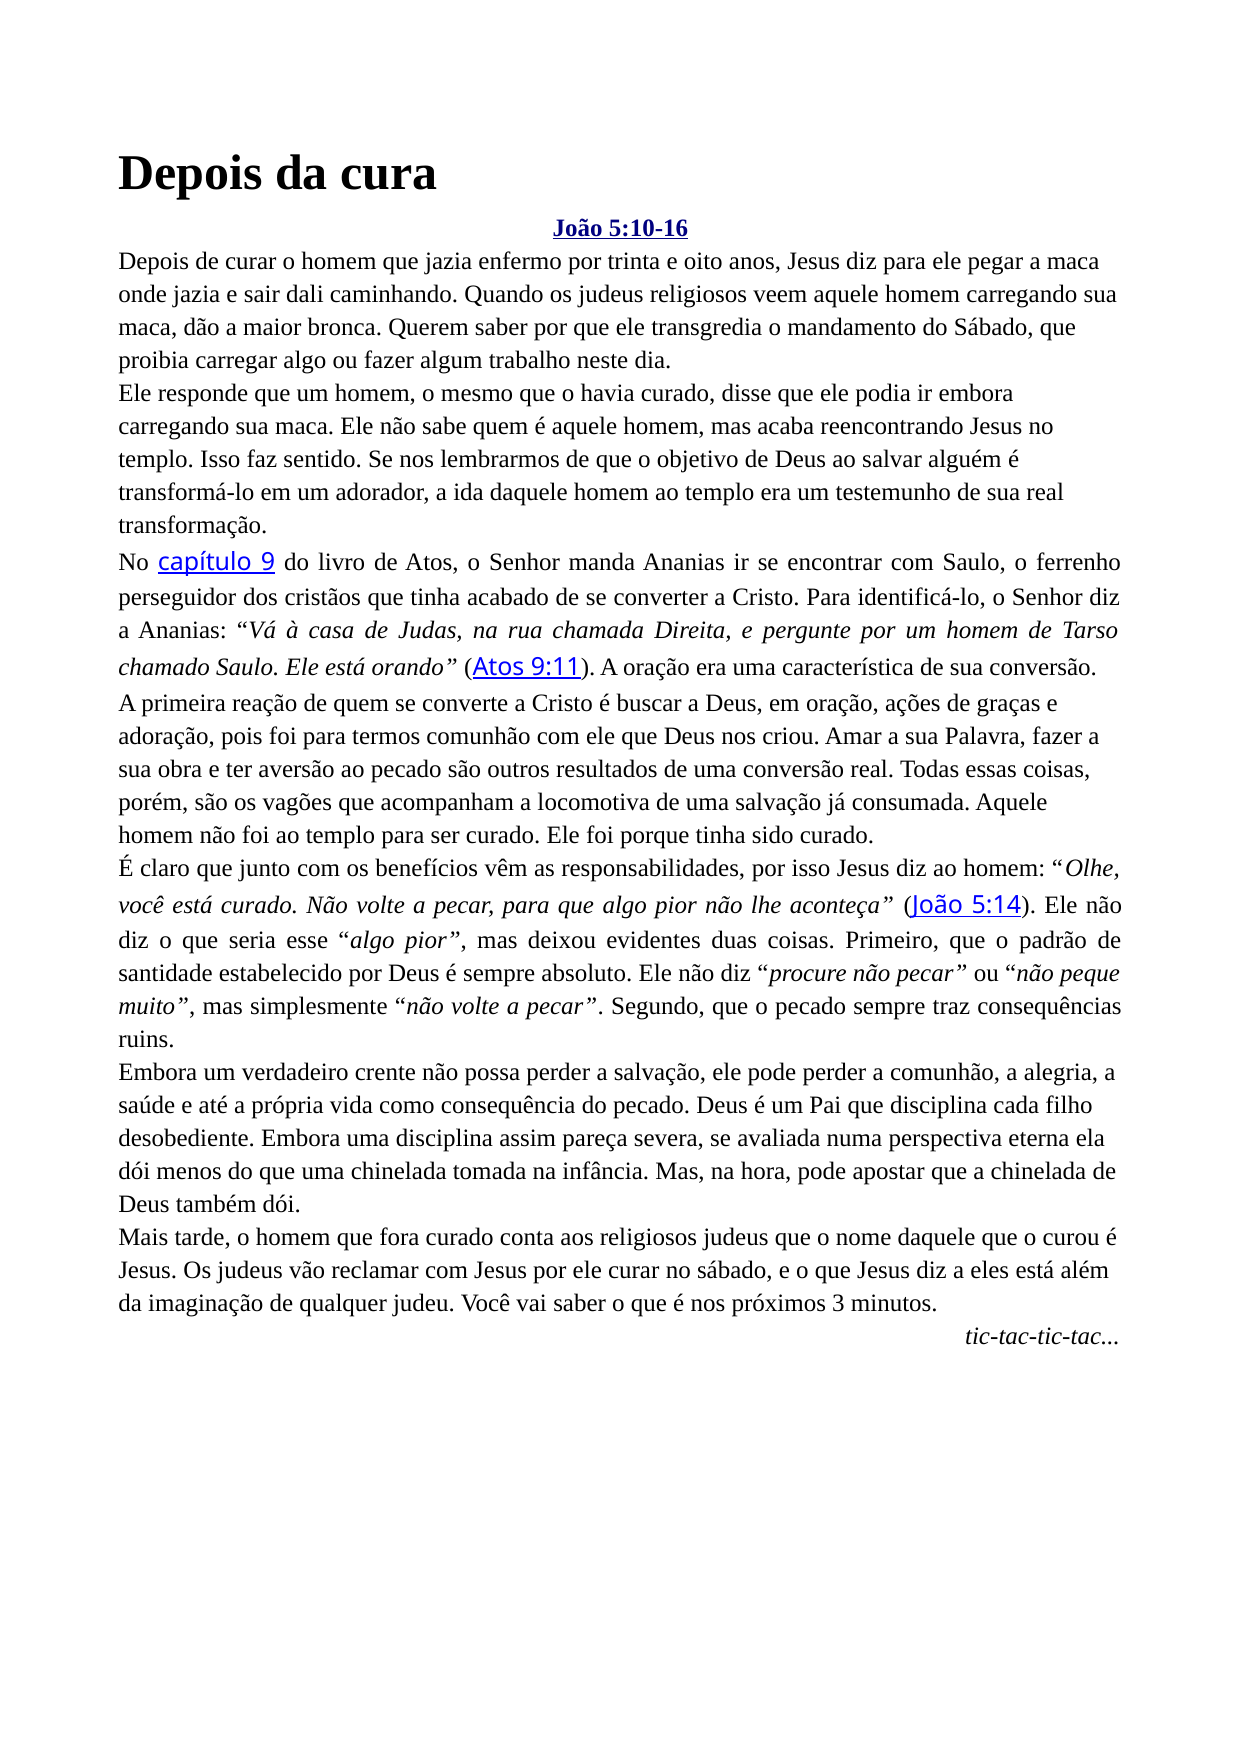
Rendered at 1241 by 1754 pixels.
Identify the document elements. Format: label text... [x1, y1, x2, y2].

text João 5:10-16 [118, 213, 1122, 242]
text É claro que junto com os benefícios vêm as responsabilidades, por isso Jesus diz ao homem: “Olhe, você está curado. Não volte a pecar, para que algo pior não lhe aconteça” (João 5:14). Ele não diz o que seria esse “algo pior”, mas deixou evidentes duas coisas. Primeiro, que o padrão de santidade estabelecido por Deus é sempre absoluto. Ele não diz “procure não pecar” ou “não peque muito”, mas simplesmente “não volte a pecar”. Segundo, que o pecado sempre traz consequências ruins. [118, 853, 1122, 1053]
subtitle Depois da cura [118, 143, 1122, 201]
text Mais tarde, o homem que fora curado conta aos religiosos judeus que o nome daquele que o curou é Jesus. Os judeus vão reclamar com Jesus por ele curar no sábado, e o que Jesus diz a eles está além da imaginação de qualquer judeu. Você vai saber o que é nos próximos 3 minutos. [118, 1222, 1122, 1317]
text Ele responde que um homem, o mesmo que o havia curado, disse que ele podia ir embora carregando sua maca. Ele não sabe quem é aquele homem, mas acaba reencontrando Jesus no templo. Isso faz sentido. Se nos lembrarmos de que o objetivo de Deus ao salvar alguém é transformá-lo em um adorador, a ida daquele homem ao templo era um testemunho de sua real transformação. [118, 378, 1122, 539]
text No capítulo 9 do livro de Atos, o Senhor manda Ananias ir se encontrar com Saulo, o ferrenho perseguidor dos cristãos que tinha acabado de se converter a Cristo. Para identificá-lo, o Senhor diz a Ananias: “Vá à casa de Judas, na rua chamada Direita, e pergunte por um homem de Tarso chamado Saulo. Ele está orando” (Atos 9:11). A oração era uma característica de sua conversão. [118, 543, 1122, 683]
text tic-tac-tic-tac... [118, 1321, 1122, 1350]
text Depois de curar o homem que jazia enfermo por trinta e oito anos, Jesus diz para ele pegar a maca onde jazia e sair dali caminhando. Quando os judeus religiosos veem aquele homem carregando sua maca, dão a maior bronca. Querem saber por que ele transgredia o mandamento do Sábado, que proibia carregar algo ou fazer algum trabalho neste dia. [118, 246, 1122, 374]
text Embora um verdadeiro crente não possa perder a salvação, ele pode perder a comunhão, a alegria, a saúde e até a própria vida como consequência do pecado. Deus é um Pai que disciplina cada filho desobediente. Embora uma disciplina assim pareça severa, se avaliada numa perspectiva eterna ela dói menos do que uma chinelada tomada na infância. Mas, na hora, pode apostar que a chinelada de Deus também dói. [118, 1057, 1122, 1218]
text A primeira reação de quem se converte a Cristo é buscar a Deus, em oração, ações de graças e adoração, pois foi para termos comunhão com ele que Deus nos criou. Amar a sua Palavra, fazer a sua obra e ter aversão ao pecado são outros resultados de uma conversão real. Todas essas coisas, porém, são os vagões que acompanham a locomotiva de uma salvação já consumada. Aquele homem não foi ao templo para ser curado. Ele foi porque tinha sido curado. [118, 688, 1122, 848]
